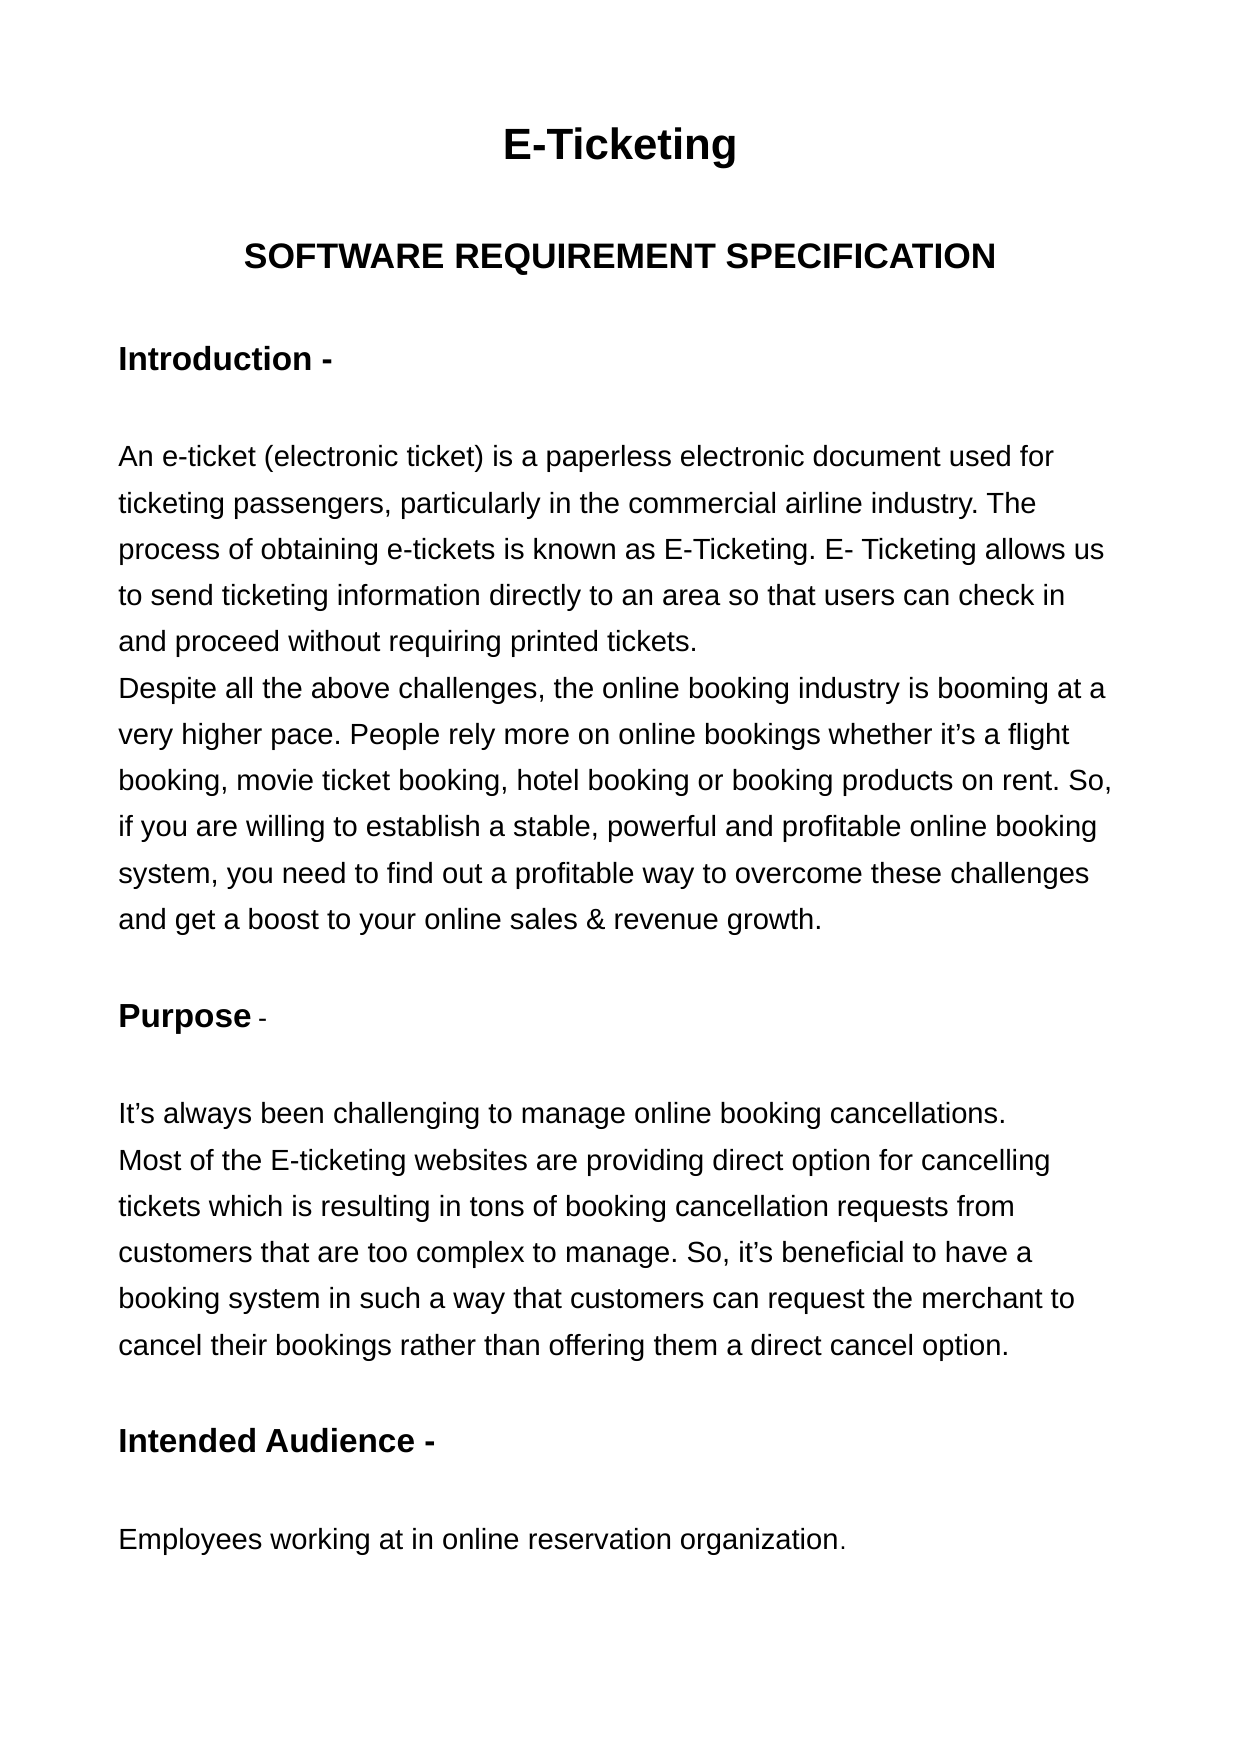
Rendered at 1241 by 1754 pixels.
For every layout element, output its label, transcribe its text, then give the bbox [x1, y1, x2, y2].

text It’s always been challenging to manage online booking cancellations. [118, 1096, 1122, 1130]
text Intended Audience - [118, 1422, 1122, 1460]
text Introduction - [118, 339, 1122, 377]
text Employees working at in online reservation organization. [118, 1522, 1122, 1556]
text Despite all the above challenges, the online booking industry is booming at a very higher pace. People rely more on online bookings whether it’s a flight booking, movie ticket booking, hotel booking or booking products on rent. So, if you are willing to establish a stable, powerful and profitable online booking system, you need to find out a profitable way to overcome these challenges and get a boost to your online sales & revenue growth. [118, 671, 1122, 936]
text Most of the E-ticketing websites are providing direct option for cancelling tickets which is resulting in tons of booking cancellation requests from customers that are too complex to manage. So, it’s beneficial to have a booking system in such a way that customers can request the merchant to cancel their bookings rather than offering them a direct cancel option. [118, 1143, 1122, 1361]
text Purpose - [118, 996, 1122, 1034]
text E-Ticketing [118, 118, 1122, 168]
text SOFTWARE REQUIREMENT SPECIFICATION [118, 235, 1122, 276]
text An e-ticket (electronic ticket) is a paperless electronic document used for ticketing passengers, particularly in the commercial airline industry. The process of obtaining e-tickets is known as E-Ticketing. E- Ticketing allows us to send ticketing information directly to an area so that users can check in and proceed without requiring printed tickets. [118, 439, 1122, 658]
